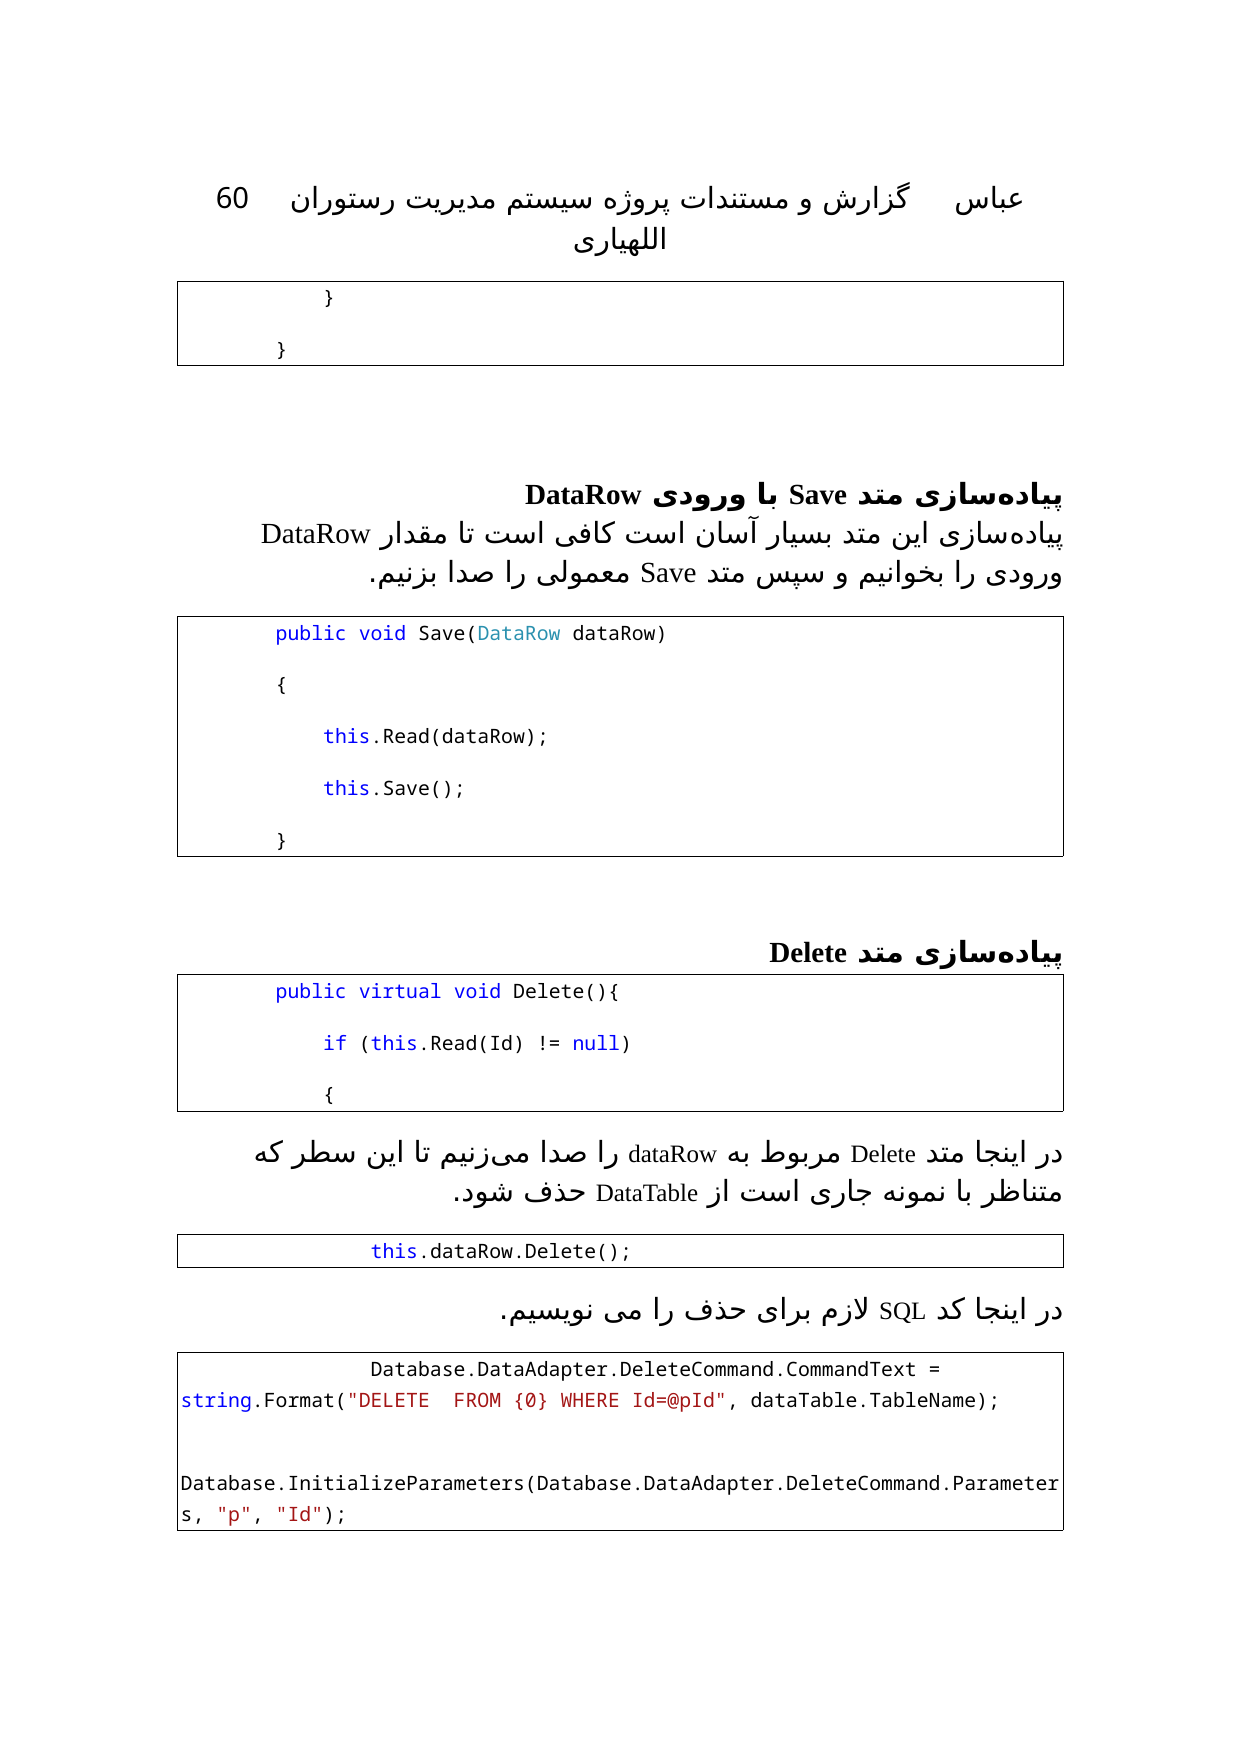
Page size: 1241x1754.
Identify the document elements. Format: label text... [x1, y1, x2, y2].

text { [178, 1077, 1063, 1111]
text { [178, 667, 1063, 698]
text } [178, 823, 1063, 856]
text this.Read(dataRow); [178, 719, 1063, 749]
subtitle پیاده‌سازی متد Delete [177, 935, 1063, 969]
text if (this.Read(Id) != null) [178, 1026, 1063, 1056]
text پیاده‌سازی این متد بسیار آسان است کافی است تا مقدار DataRow ورودی را بخوانیم و سپس متد Save معمولی را صدا بزنیم. [177, 516, 1063, 590]
text Database.DataAdapter.DeleteCommand.CommandText = string.Format("DELETE FROM {0} WHERE Id=@pId", dataTable.TableName); [178, 1353, 1063, 1413]
text در اینجا کد SQL لازم برای حذف را می نویسیم. [177, 1292, 1063, 1326]
text public virtual void Delete(){ [178, 975, 1063, 1004]
text Database.InitializeParameters(Database.DataAdapter.DeleteCommand.Parameters, "p", "Id"); [178, 1435, 1063, 1530]
text } [178, 332, 1063, 365]
text this.dataRow.Delete(); [178, 1235, 1063, 1267]
text در اینجا متد Delete مربوط به dataRow را صدا می‌زنیم تا این سطر که متناظر با نمونه جاری است از DataTable حذف شود. [177, 1136, 1063, 1208]
text } [178, 282, 1063, 311]
subtitle پیاده‌سازی متد Save با ورودی DataRow [177, 477, 1063, 511]
text public void Save(DataRow dataRow) [178, 617, 1063, 646]
text this.Save(); [178, 771, 1063, 801]
